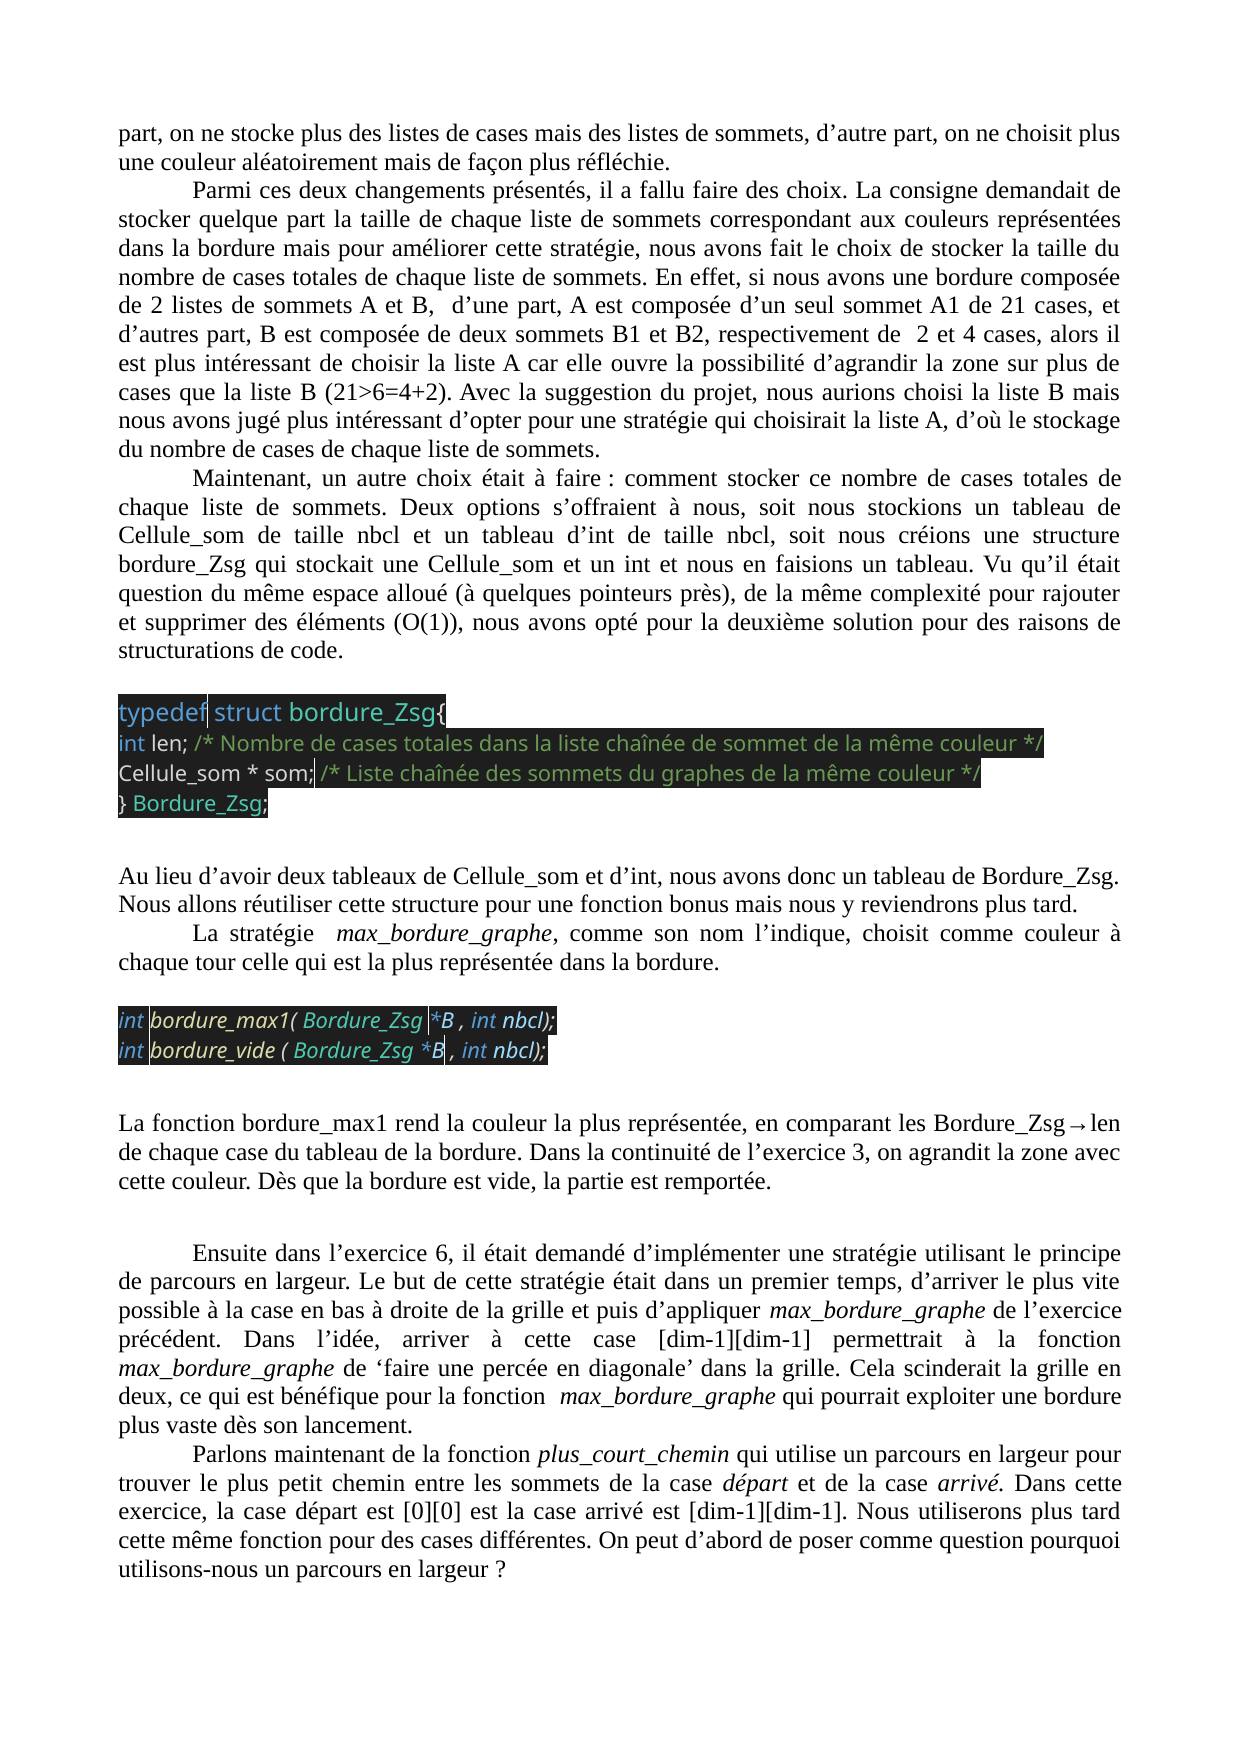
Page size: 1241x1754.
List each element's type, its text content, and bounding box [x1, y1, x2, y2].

text Parlons maintenant de la fonction plus_court_chemin qui utilise un parcours en largeur pour trouver le plus petit chemin entre les sommets de la case départ et de la case arrivé. Dans cette exercice, la case départ est [0][0] est la case arrivé est [dim-1][dim-1]. Nous utiliserons plus tard cette même fonction pour des cases différentes. On peut d’abord de poser comme question pourquoi utilisons-nous un parcours en largeur ? [118, 1439, 1122, 1583]
text int bordure_max1( Bordure_Zsg *B , int nbcl); [118, 1006, 1122, 1035]
text Nous allons réutiliser cette structure pour une fonction bonus mais nous y reviendrons plus tard. [118, 889, 1122, 918]
text typedef struct bordure_Zsg{ [118, 694, 1122, 728]
text Maintenant, un autre choix était à faire : comment stocker ce nombre de cases totales de chaque liste de sommets. Deux options s’offraient à nous, soit nous stockions un tableau de Cellule_som de taille nbcl et un tableau d’int de taille nbcl, soit nous créions une structure bordure_Zsg qui stockait une Cellule_som et un int et nous en faisions un tableau. Vu qu’il était question du même espace alloué (à quelques pointeurs près), de la même complexité pour rajouter et supprimer des éléments (O(1)), nous avons opté pour la deuxième solution pour des raisons de structurations de code. [118, 463, 1122, 664]
text int len; /* Nombre de cases totales dans la liste chaînée de sommet de la même couleur */ [118, 728, 1122, 758]
text La fonction bordure_max1 rend la couleur la plus représentée, en comparant les Bordure_Zsg→len de chaque case du tableau de la bordure. Dans la continuité de l’exercice 3, on agrandit la zone avec cette couleur. Dès que la bordure est vide, la partie est remportée. [118, 1108, 1122, 1194]
text Ensuite dans l’exercice 6, il était demandé d’implémenter une stratégie utilisant le principe de parcours en largeur. Le but de cette stratégie était dans un premier temps, d’arriver le plus vite possible à la case en bas à droite de la grille et puis d’appliquer max_bordure_graphe de l’exercice précédent. Dans l’idée, arriver à cette case [dim-1][dim-1] permettrait à la fonction max_bordure_graphe de ‘faire une percée en diagonale’ dans la grille. Cela scinderait la grille en deux, ce qui est bénéfique pour la fonction max_bordure_graphe qui pourrait exploiter une bordure plus vaste dès son lancement. [118, 1238, 1122, 1439]
text } Bordure_Zsg; [118, 788, 1122, 818]
text La stratégie max_bordure_graphe, comme son nom l’indique, choisit comme couleur à chaque tour celle qui est la plus représentée dans la bordure. [118, 918, 1122, 976]
text Au lieu d’avoir deux tableaux de Cellule_som et d’int, nous avons donc un tableau de Bordure_Zsg. [118, 861, 1122, 889]
text Cellule_som * som; /* Liste chaînée des sommets du graphes de la même couleur */ [118, 758, 1122, 788]
text Parmi ces deux changements présentés, il a fallu faire des choix. La consigne demandait de stocker quelque part la taille de chaque liste de sommets correspondant aux couleurs représentées dans la bordure mais pour améliorer cette stratégie, nous avons fait le choix de stocker la taille du nombre de cases totales de chaque liste de sommets. En effet, si nous avons une bordure composée de 2 listes de sommets A et B, d’une part, A est composée d’un seul sommet A1 de 21 cases, et d’autres part, B est composée de deux sommets B1 et B2, respectivement de 2 et 4 cases, alors il est plus intéressant de choisir la liste A car elle ouvre la possibilité d’agrandir la zone sur plus de cases que la liste B (21>6=4+2). Avec la suggestion du projet, nous aurions choisi la liste B mais nous avons jugé plus intéressant d’opter pour une stratégie qui choisirait la liste A, d’où le stockage du nombre de cases de chaque liste de sommets. [118, 176, 1122, 463]
text int bordure_vide ( Bordure_Zsg *B , int nbcl); [118, 1035, 1122, 1065]
text part, on ne stocke plus des listes de cases mais des listes de sommets, d’autre part, on ne choisit plus une couleur aléatoirement mais de façon plus réfléchie. [118, 118, 1122, 176]
